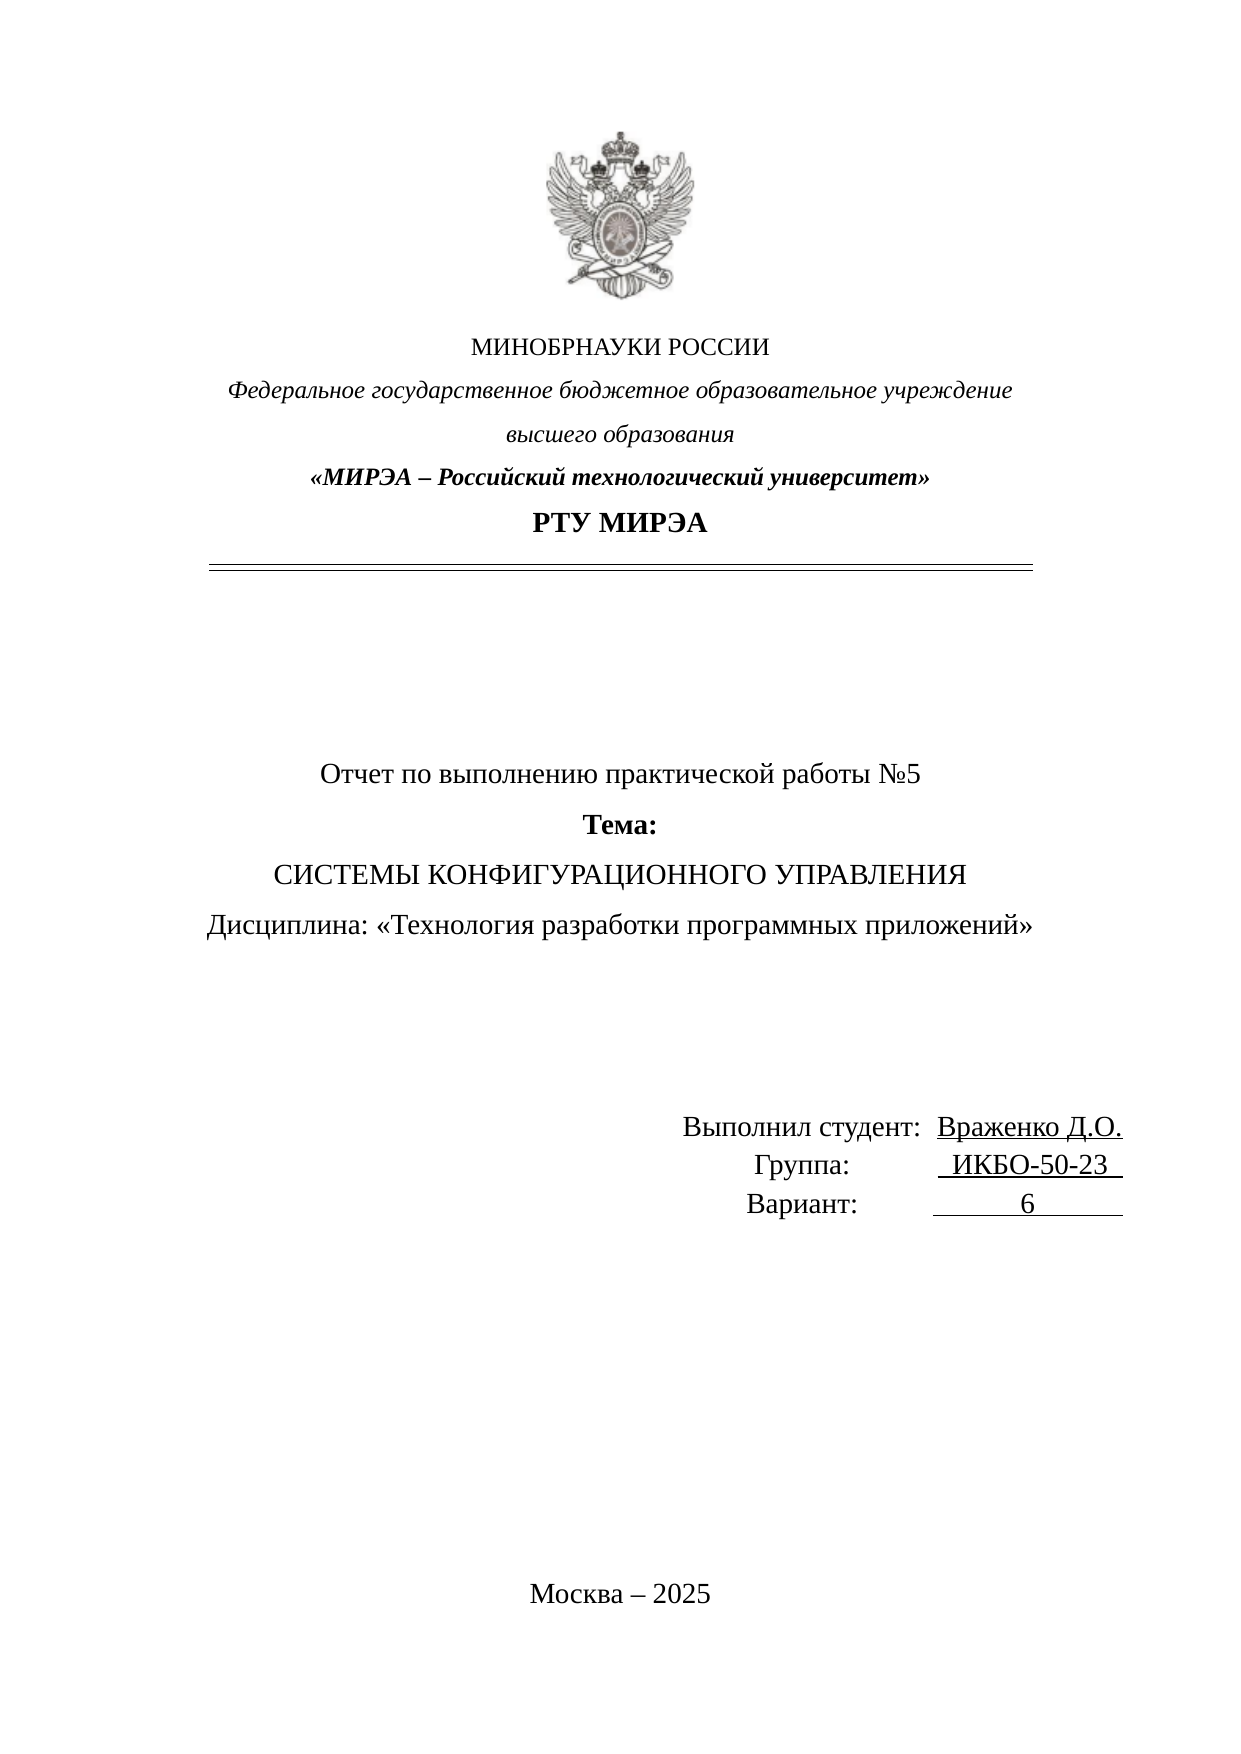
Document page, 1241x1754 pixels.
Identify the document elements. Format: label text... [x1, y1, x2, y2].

table_header Враженко Д.О. [930, 1109, 1122, 1147]
text «МИРЭА – Российский технологический университет» [118, 462, 1122, 491]
table_cell Вариант: [673, 1186, 930, 1224]
table_cell ИКБО-50-23 [930, 1147, 1122, 1186]
picture [520, 118, 720, 319]
table_header Выполнил студент: [673, 1109, 930, 1147]
text Отчет по выполнению практической работы №5 [118, 757, 1122, 790]
table_cell Группа: [673, 1147, 930, 1186]
table_cell 6 [930, 1186, 1122, 1224]
text Москва – 2025 [118, 1577, 1122, 1610]
text СИСТЕМЫ КОНФИГУРАЦИОННОГО УПРАВЛЕНИЯ [118, 857, 1122, 891]
text Федеральное государственное бюджетное образовательное учреждение [118, 376, 1122, 404]
text Дисциплина: «Технология разработки программных приложений» [118, 907, 1122, 941]
text высшего образования [118, 419, 1122, 447]
text РТУ МИРЭА [118, 505, 1122, 538]
text МИНОБРНАУКИ РОССИИ [118, 118, 1122, 361]
text Тема: [118, 807, 1122, 840]
